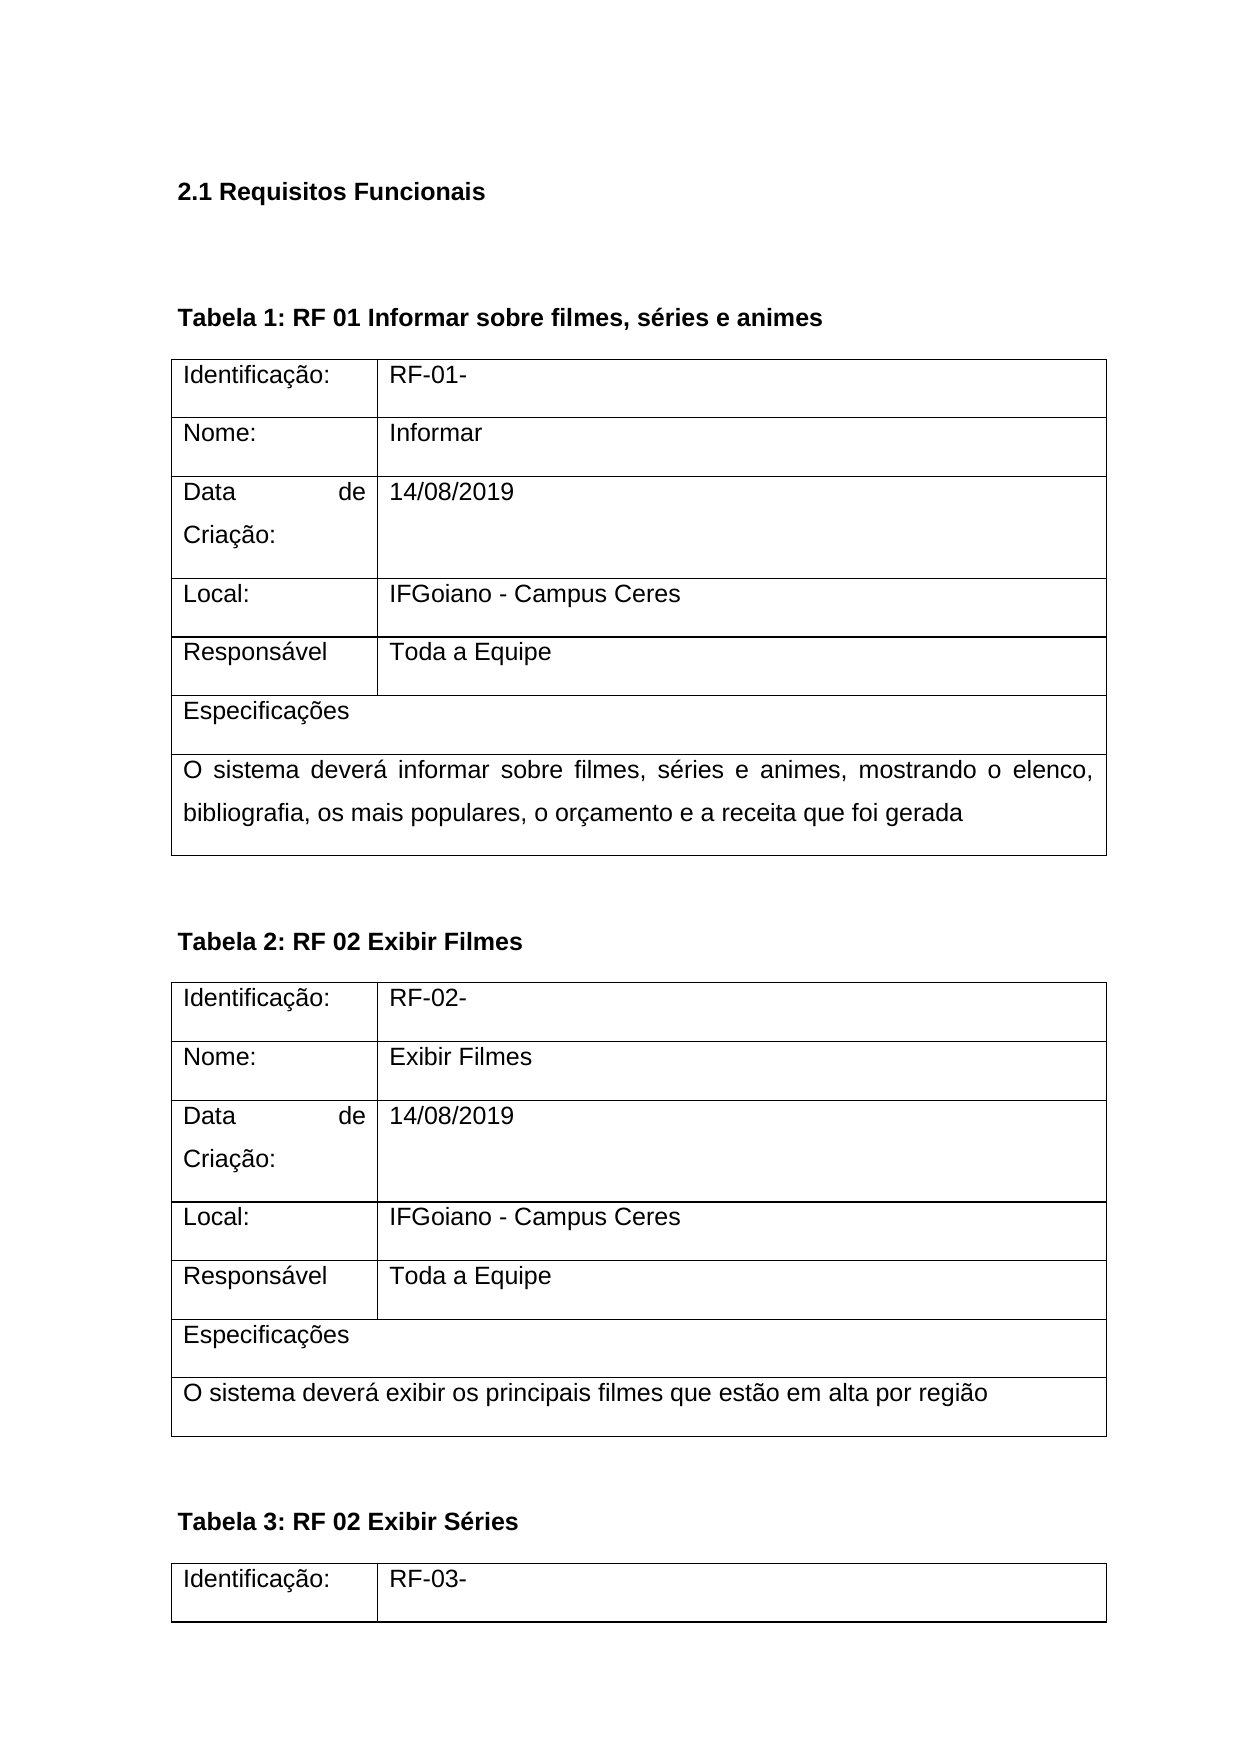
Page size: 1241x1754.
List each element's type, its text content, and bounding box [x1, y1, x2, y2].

table_header Identificação: [172, 983, 377, 1041]
table_cell Nome: [172, 418, 377, 476]
table_cell 14/08/2019 [378, 477, 1106, 578]
table_header Identificação: [172, 1564, 377, 1621]
table_cell IFGoiano - Campus Ceres [378, 579, 1106, 636]
table_header RF-02- [378, 983, 1106, 1041]
table_cell Informar [378, 418, 1106, 476]
list 2.1 Requisitos Funcionais [177, 177, 1122, 206]
table_header Identificação: [172, 360, 377, 417]
text Tabela 3: RF 02 Exibir Séries [177, 1507, 1122, 1536]
table_cell Toda a Equipe [378, 1261, 1106, 1319]
table_cell 14/08/2019 [378, 1101, 1106, 1201]
table_cell Exibir Filmes [378, 1042, 1106, 1099]
table_cell Especificações [172, 696, 1106, 754]
table_cell Nome: [172, 1042, 377, 1099]
table_cell Especificações [172, 1320, 1106, 1377]
table_cell Responsável [172, 1261, 377, 1319]
table_header RF-03- [378, 1564, 1106, 1621]
table_cell Local: [172, 1203, 377, 1260]
table_cell O sistema deverá informar sobre filmes, séries e animes, mostrando o elenco, bibliografia, os mais populares, o orçamento e a receita que foi gerada [172, 755, 1106, 855]
table_header RF-01- [378, 360, 1106, 417]
text Tabela 2: RF 02 Exibir Filmes [177, 927, 1122, 955]
table_cell Data de Criação: [172, 1101, 377, 1201]
table_cell Data de Criação: [172, 477, 377, 578]
table_cell IFGoiano - Campus Ceres [378, 1203, 1106, 1260]
table_cell Local: [172, 579, 377, 636]
table_cell O sistema deverá exibir os principais filmes que estão em alta por região [172, 1378, 1106, 1436]
text Tabela 1: RF 01 Informar sobre filmes, séries e animes [177, 303, 1122, 332]
table_cell Toda a Equipe [378, 638, 1106, 695]
table_cell Responsável [172, 638, 377, 695]
